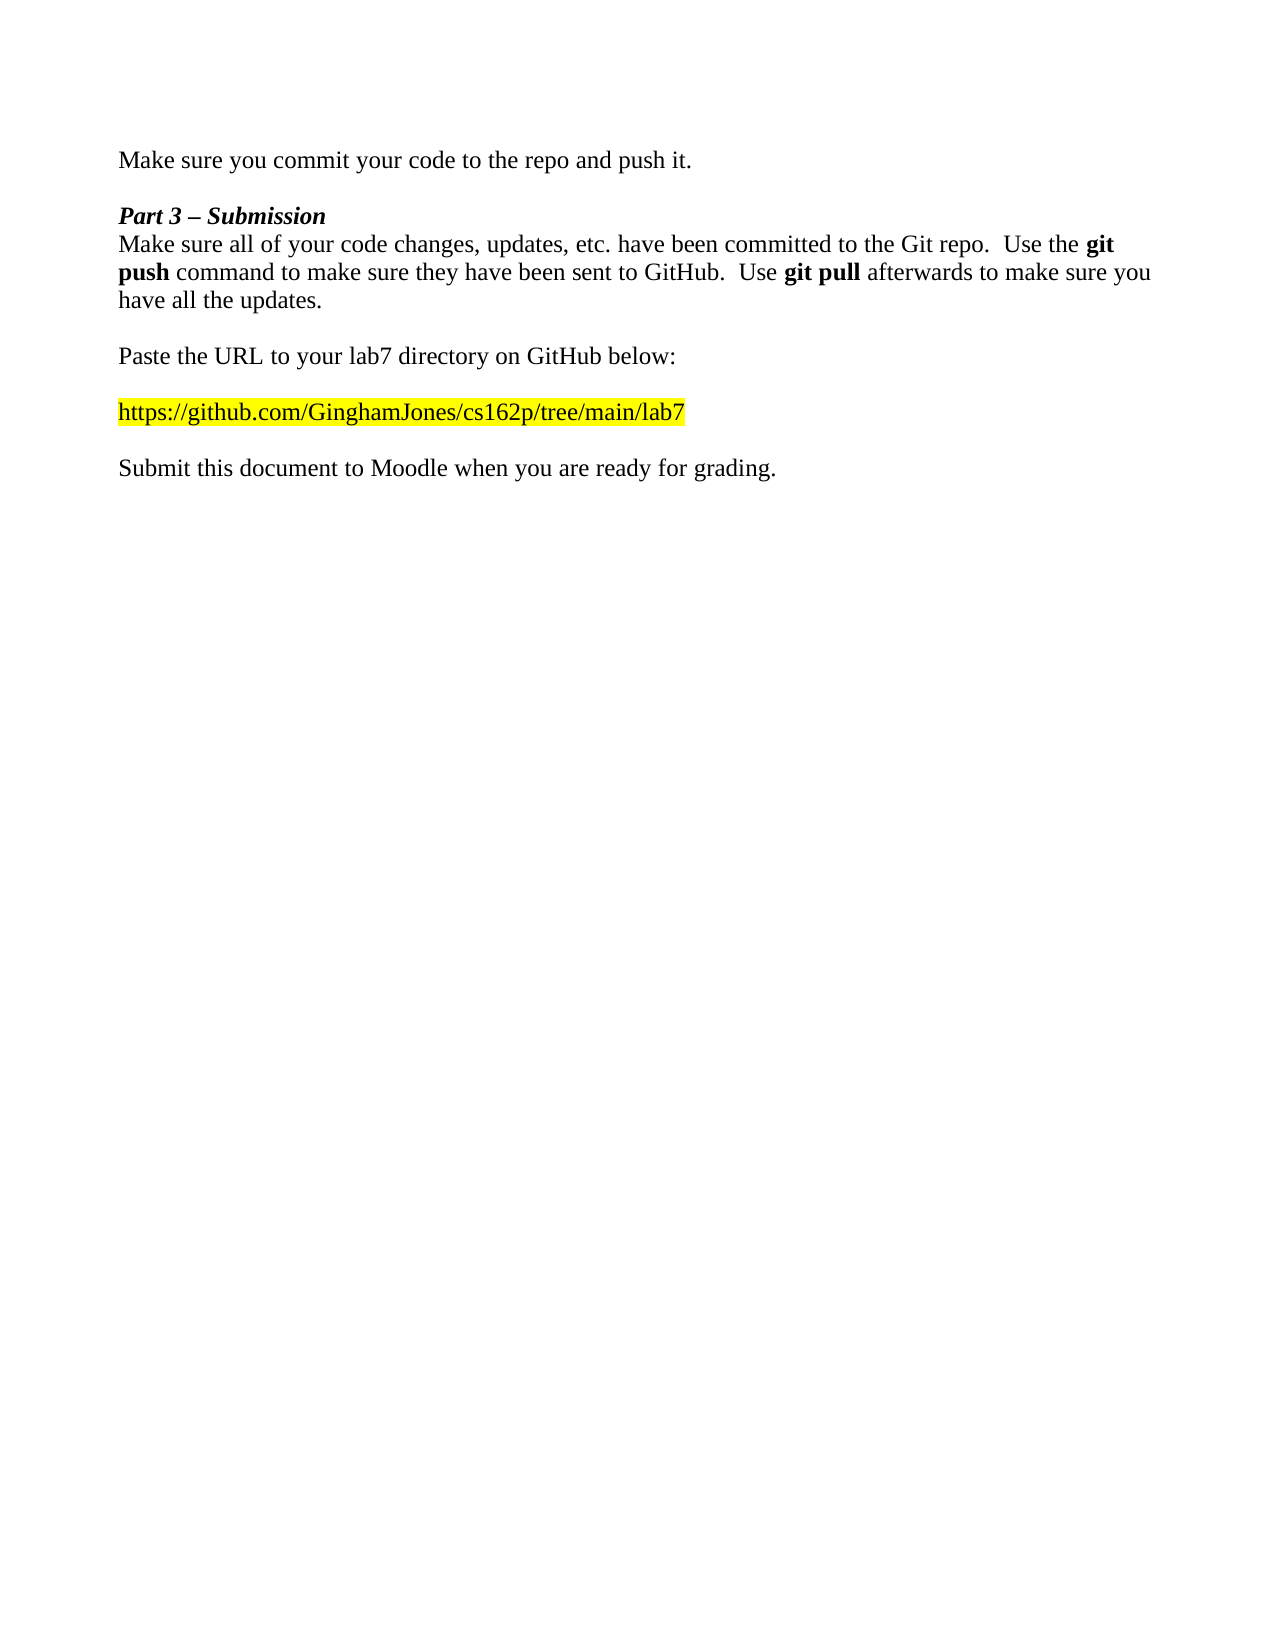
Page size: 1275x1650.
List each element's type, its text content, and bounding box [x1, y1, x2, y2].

text Make sure all of your code changes, updates, etc. have been committed to the Git repo. Use the git push command to make sure they have been sent to GitHub. Use git pull afterwards to make sure you have all the updates. [118, 230, 1157, 314]
text Submit this document to Moodle when you are ready for grading. [118, 454, 1157, 482]
text Make sure you commit your code to the repo and push it. [118, 146, 1157, 174]
text https://github.com/GinghamJones/cs162p/tree/main/lab7 [118, 398, 1157, 426]
text Paste the URL to your lab7 directory on GitHub below: [118, 342, 1157, 370]
text Part 3 – Submission [118, 202, 1157, 230]
